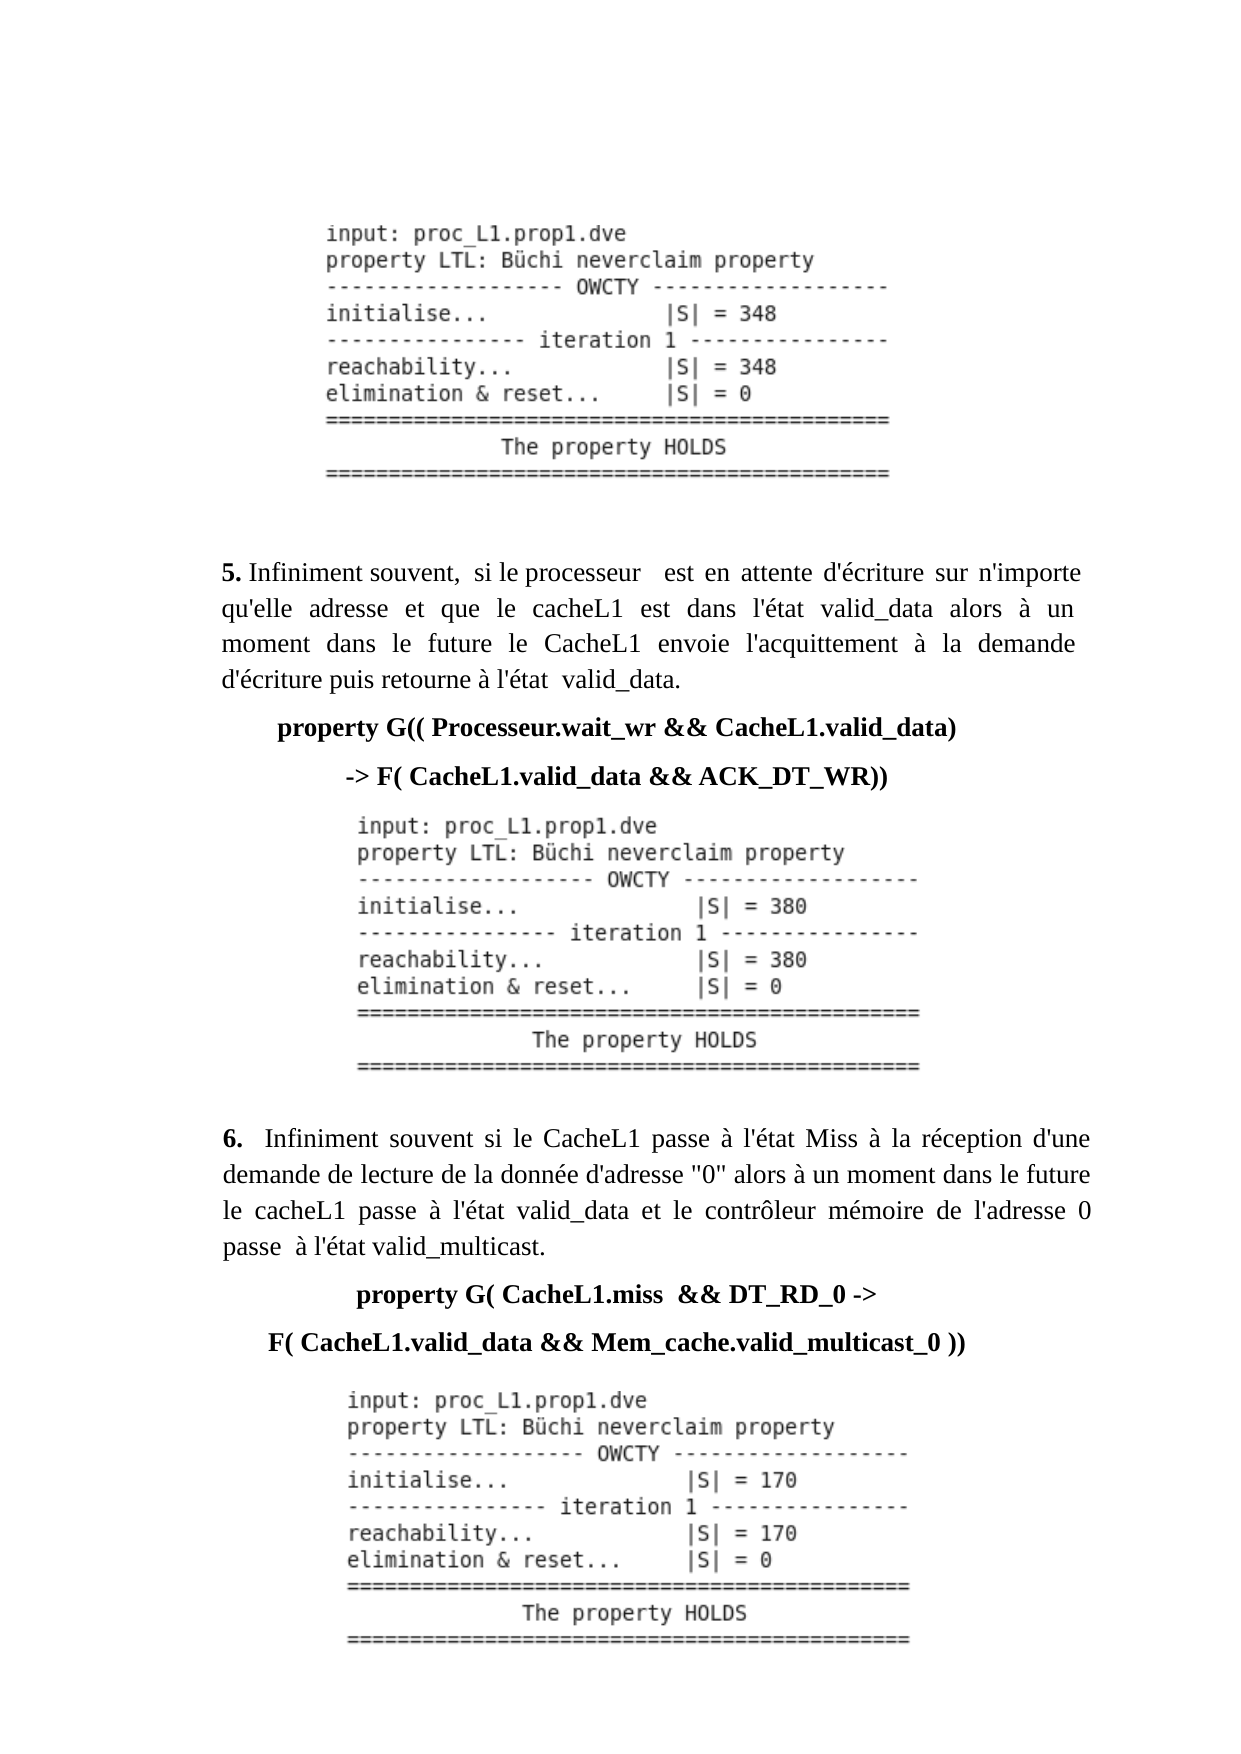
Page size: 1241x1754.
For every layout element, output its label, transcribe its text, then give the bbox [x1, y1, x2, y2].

text F( CacheL1.valid_data && Mem_cache.valid_multicast_0 )) [148, 1326, 1093, 1357]
text 5. Infiniment souvent, si le processeur est en attente d'écriture sur n'importe qu'elle adresse et que le cacheL1 est dans l'état valid_data alors à un moment dans le future le CacheL1 envoie l'acquittement à la demande d'écriture puis retourne à l'état valid_data. [148, 556, 1093, 694]
text 6. Infiniment souvent si le CacheL1 passe à l'état Miss à la réception d'une demande de lecture de la donnée d'adresse "0" alors à un moment dans le future le cacheL1 passe à l'état valid_data et le contrôleur mémoire de l'adresse 0 passe à l'état valid_multicast. [223, 1122, 1093, 1261]
text property G( CacheL1.miss && DT_RD_0 -> [148, 1278, 1093, 1309]
picture [351, 815, 942, 1076]
picture [315, 225, 907, 483]
text property G(( Processeur.wait_wr && CacheL1.valid_data) [148, 712, 1093, 743]
text -> F( CacheL1.valid_data && ACK_DT_WR)) [148, 760, 1093, 791]
picture [341, 1391, 918, 1649]
